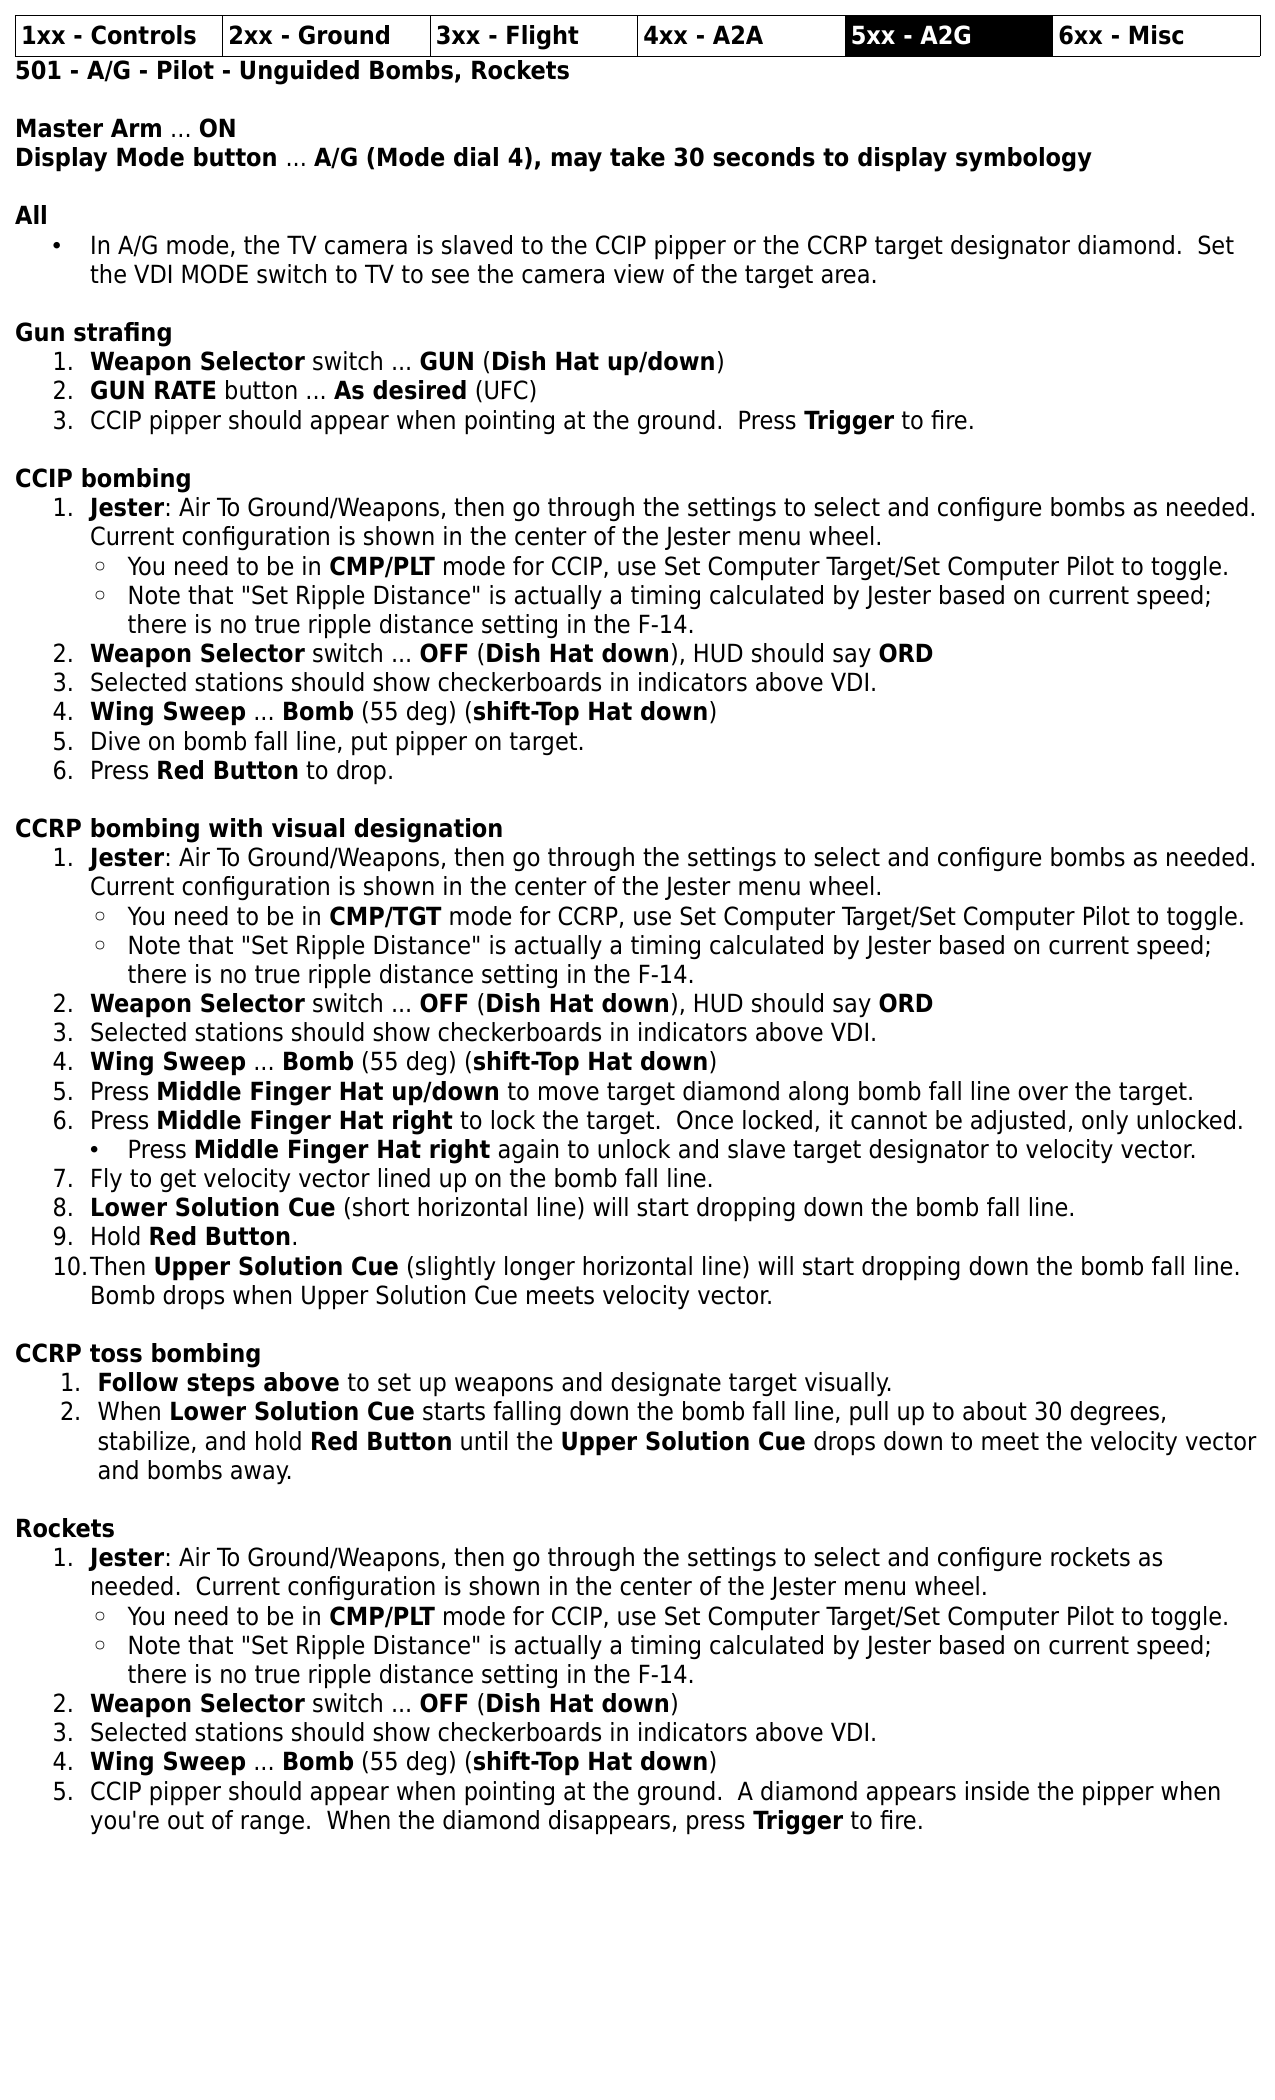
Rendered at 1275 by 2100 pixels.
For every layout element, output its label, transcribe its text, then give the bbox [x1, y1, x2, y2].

text Master Arm ... ON [15, 114, 1260, 143]
list You need to be in CMP/PLT mode for CCIP, use Set Computer Target/Set Computer Pilot to toggle. [90, 1602, 1260, 1631]
list Wing Sweep ... Bomb (55 deg) (shift-Top Hat down) [52, 1747, 1260, 1777]
list Jester: Air To Ground/Weapons, then go through the settings to select and configure bombs as needed. Current configuration is shown in the center of the Jester menu wheel. [52, 843, 1260, 902]
list Wing Sweep ... Bomb (55 deg) (shift-Top Hat down) [52, 1047, 1260, 1077]
list Jester: Air To Ground/Weapons, then go through the settings to select and configure rockets as needed. Current configuration is shown in the center of the Jester menu wheel. [52, 1543, 1260, 1602]
list You need to be in CMP/TGT mode for CCRP, use Set Computer Target/Set Computer Pilot to toggle. [90, 902, 1260, 931]
list When Lower Solution Cue starts falling down the bomb fall line, pull up to about 30 degrees, stabilize, and hold Red Button until the Upper Solution Cue drops down to meet the velocity vector and bombs away. [60, 1397, 1260, 1485]
table_header 4xx - A2A [638, 16, 845, 56]
list Lower Solution Cue (short horizontal line) will start dropping down the bomb fall line. [52, 1193, 1260, 1222]
list Press Middle Finger Hat right to lock the target. Once locked, it cannot be adjusted, only unlocked. [52, 1106, 1260, 1135]
list Selected stations should show checkerboards in indicators above VDI. [52, 1018, 1260, 1047]
table_header 3xx - Flight [431, 16, 637, 56]
text Rockets [15, 1514, 1260, 1543]
list Jester: Air To Ground/Weapons, then go through the settings to select and configure bombs as needed. Current configuration is shown in the center of the Jester menu wheel. [52, 493, 1260, 552]
text CCIP bombing [15, 464, 1260, 493]
list Follow steps above to set up weapons and designate target visually. [60, 1368, 1260, 1397]
list Note that "Set Ripple Distance" is actually a timing calculated by Jester based on current speed; there is no true ripple distance setting in the F-14. [90, 931, 1260, 989]
list Wing Sweep ... Bomb (55 deg) (shift-Top Hat down) [52, 697, 1260, 727]
table_header 5xx - A2G [846, 16, 1052, 56]
list Dive on bomb fall line, put pipper on target. [52, 727, 1260, 756]
list CCIP pipper should appear when pointing at the ground. Press Trigger to fire. [52, 406, 1260, 435]
list Weapon Selector switch ... GUN (Dish Hat up/down) [52, 347, 1260, 377]
list Press Middle Finger Hat up/down to move target diamond along bomb fall line over the target. [52, 1077, 1260, 1106]
text Gun strafing [15, 318, 1260, 347]
list Press Red Button to drop. [52, 756, 1260, 785]
list Selected stations should show checkerboards in indicators above VDI. [52, 1718, 1260, 1747]
list Fly to get velocity vector lined up on the bomb fall line. [52, 1164, 1260, 1193]
list In A/G mode, the TV camera is slaved to the CCIP pipper or the CCRP target designator diamond. Set the VDI MODE switch to TV to see the camera view of the target area. [52, 231, 1260, 289]
text 501 - A/G - Pilot - Unguided Bombs, Rockets [15, 57, 1260, 85]
text All [15, 202, 1260, 231]
list Selected stations should show checkerboards in indicators above VDI. [52, 668, 1260, 697]
list Weapon Selector switch ... OFF (Dish Hat down), HUD should say ORD [52, 989, 1260, 1018]
list Hold Red Button. [52, 1222, 1260, 1252]
list Weapon Selector switch ... OFF (Dish Hat down), HUD should say ORD [52, 639, 1260, 668]
list Note that "Set Ripple Distance" is actually a timing calculated by Jester based on current speed; there is no true ripple distance setting in the F-14. [90, 1631, 1260, 1689]
list Then Upper Solution Cue (slightly longer horizontal line) will start dropping down the bomb fall line. Bomb drops when Upper Solution Cue meets velocity vector. [52, 1252, 1260, 1310]
text CCRP toss bombing [15, 1339, 1260, 1368]
table_header 1xx - Controls [16, 16, 222, 56]
text CCRP bombing with visual designation [15, 814, 1260, 843]
table_header 6xx - Misc [1053, 16, 1260, 56]
list Press Middle Finger Hat right again to unlock and slave target designator to velocity vector. [90, 1135, 1260, 1164]
list Weapon Selector switch ... OFF (Dish Hat down) [52, 1689, 1260, 1718]
list You need to be in CMP/PLT mode for CCIP, use Set Computer Target/Set Computer Pilot to toggle. [90, 552, 1260, 581]
table_header 2xx - Ground [223, 16, 430, 56]
list GUN RATE button ... As desired (UFC) [52, 377, 1260, 406]
list CCIP pipper should appear when pointing at the ground. A diamond appears inside the pipper when you're out of range. When the diamond disappears, press Trigger to fire. [52, 1777, 1260, 1835]
list Note that "Set Ripple Distance" is actually a timing calculated by Jester based on current speed; there is no true ripple distance setting in the F-14. [90, 581, 1260, 639]
text Display Mode button ... A/G (Mode dial 4), may take 30 seconds to display symbology [15, 143, 1260, 172]
